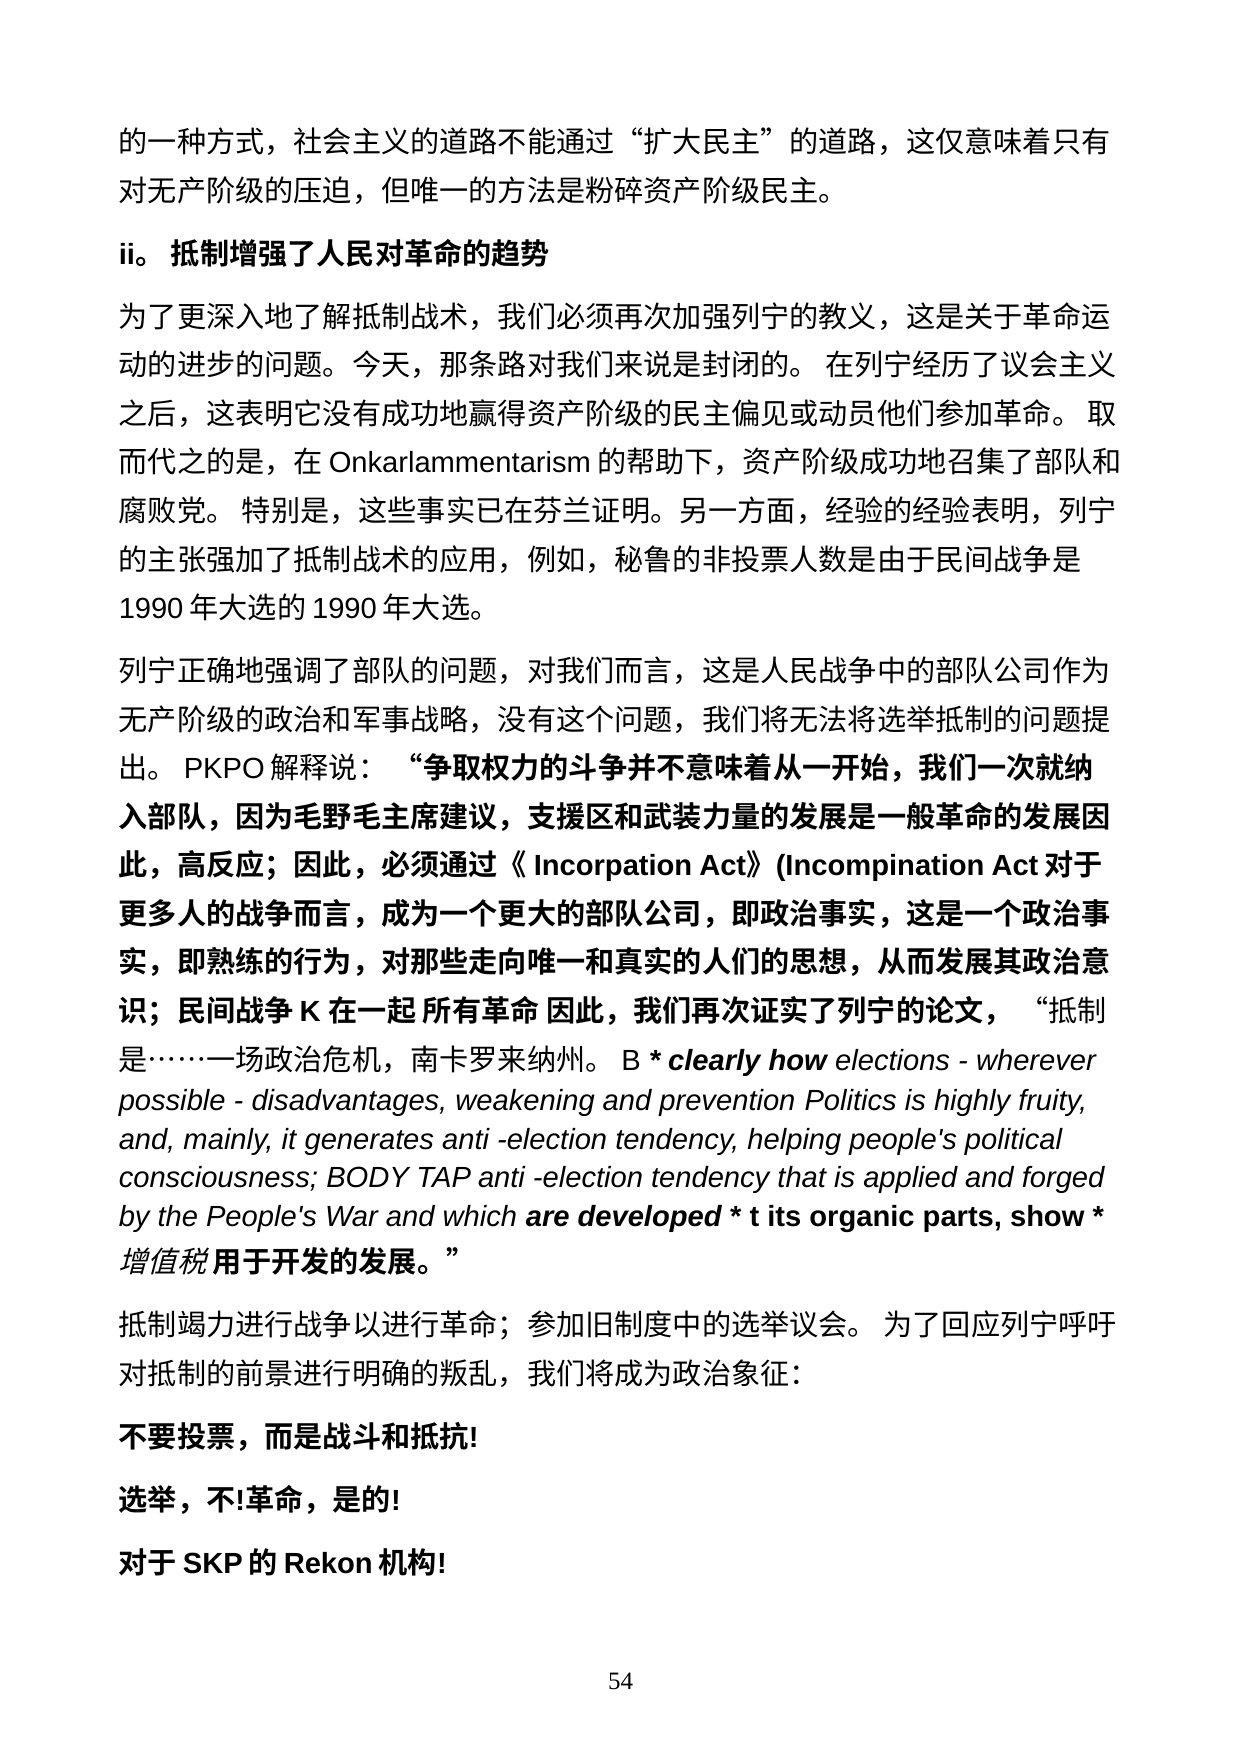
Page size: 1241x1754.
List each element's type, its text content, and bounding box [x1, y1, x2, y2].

text 不要投票，而是战斗和抵抗! [118, 1413, 1122, 1456]
text 对于SKP的Rekon机构! [118, 1540, 1122, 1582]
text 抵制竭力进行战争以进行革命；参加旧制度中的选举议会。 为了回应列宁呼吁对抵制的前景进行明确的叛乱，我们将成为政治象征： [118, 1302, 1122, 1393]
text ii。 抵制增强了人民对革命的趋势 [118, 230, 1122, 272]
text 的一种方式，社会主义的道路不能通过“扩大民主”的道路，这仅意味着只有对无产阶级的压迫，但唯一的方法是粉碎资产阶级民主。 [118, 118, 1122, 209]
text 为了更深入地了解抵制战术，我们必须再次加强列宁的教义，这是关于革命运动的进步的问题。今天，那条路对我们来说是封闭的。 在列宁经历了议会主义之后，这表明它没有成功地赢得资产阶级的民主偏见或动员他们参加革命。 取而代之的是，在Onkarlammentarism的帮助下，资产阶级成功地召集了部队和腐败党。 特别是，这些事实已在芬兰证明。另一方面，经验的经验表明，列宁的主张强加了抵制战术的应用，例如，秘鲁的非投票人数是由于民间战争是1990年大选的1990年大选。 [118, 293, 1122, 627]
text 选举，不!革命，是的! [118, 1477, 1122, 1519]
text 列宁正确地强调了部队的问题，对我们而言，这是人民战争中的部队公司作为无产阶级的政治和军事战略，没有这个问题，我们将无法将选举抵制的问题提出。 PKPO解释说： “争取权力的斗争并不意味着从一开始，我们一次就纳入部队，因为毛野毛主席建议，支援区和武装力量的发展是一般革命的发展因此，高反应；因此，必须通过《 Incorpation Act》(Incompination Act对于更多人的战争而言，成为一个更大的部队公司，即政治事实，这是一个政治事实，即熟练的行为，对那些走向唯一和真实的人们的思想，从而发展其政治意识；民间战争K 在一起 所有革命 因此，我们再次证实了列宁的论文， “抵制是……一场政治危机，南卡罗来纳州。 B * clearly how elections - wherever possible - disadvantages, weakening and prevention Politics is highly fruity, and, mainly, it generates anti -election tendency, helping people's political consciousness; BODY TAP anti -election tendency that is applied and forged by the People's War and which are developed * t its organic parts, show * 增值税 用于开发的发展。” [118, 648, 1122, 1281]
